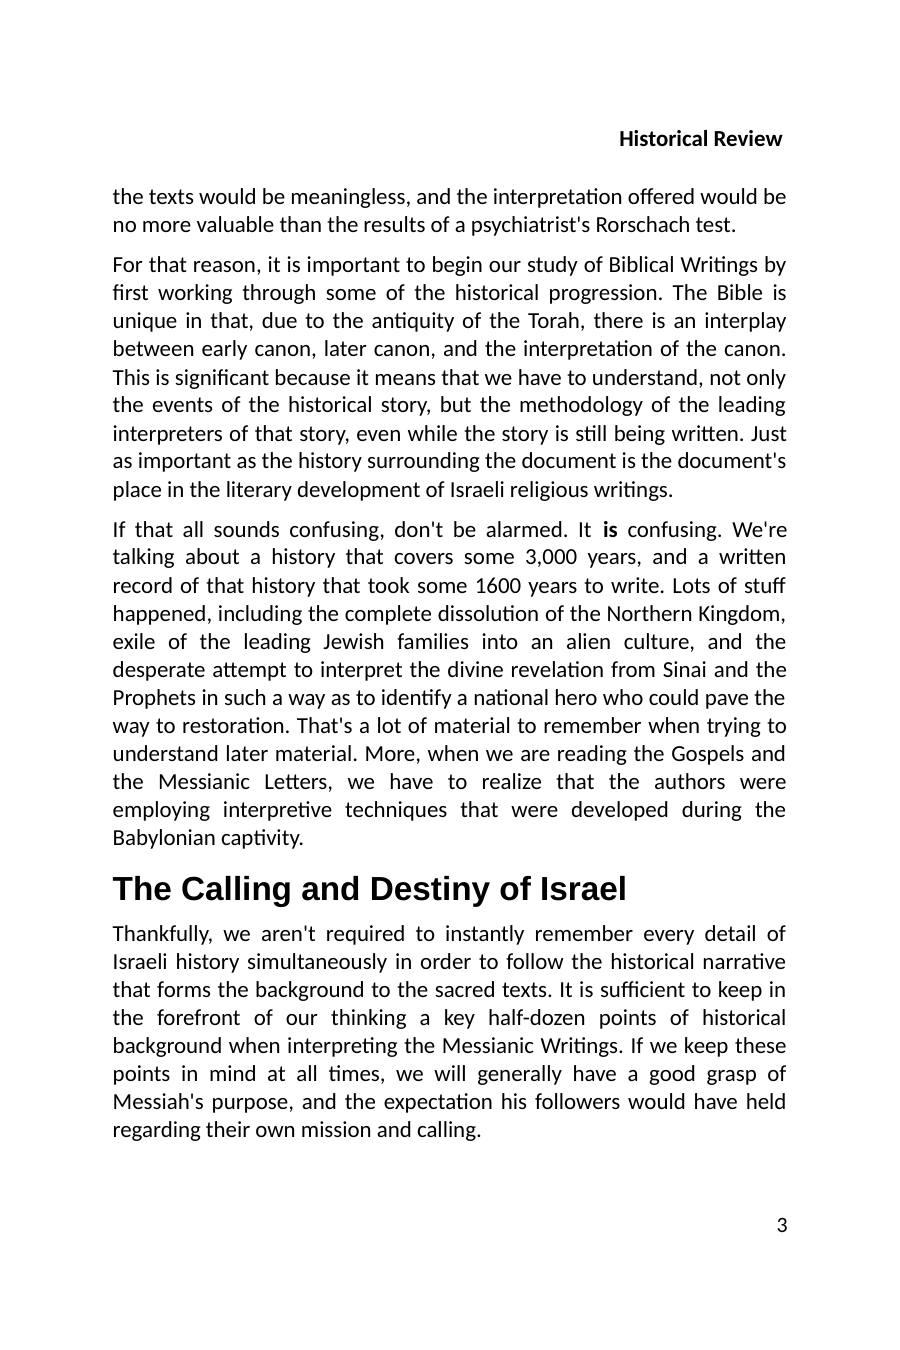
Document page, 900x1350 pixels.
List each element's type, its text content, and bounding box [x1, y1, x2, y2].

text Thankfully, we aren't required to instantly remember every detail of Israeli history simultaneously in order to follow the historical narrative that forms the background to the sacred texts. It is sufficient to keep in the forefront of our thinking a key half-dozen points of historical background when interpreting the Messianic Writings. If we keep these points in mind at all times, we will generally have a good grasp of Messiah's purpose, and the expectation his followers would have held regarding their own mission and calling. [112, 919, 787, 1143]
text If that all sounds confusing, don't be alarmed. It is confusing. We're talking about a history that covers some 3,000 years, and a written record of that history that took some 1600 years to write. Lots of stuff happened, including the complete dissolution of the Northern Kingdom, exile of the leading Jewish families into an alien culture, and the desperate attempt to interpret the divine revelation from Sinai and the Prophets in such a way as to identify a national hero who could pave the way to restoration. That's a lot of material to remember when trying to understand later material. More, when we are reading the Gospels and the Messianic Letters, we have to realize that the authors were employing interpretive techniques that were developed during the Babylonian captivity. [112, 515, 787, 851]
subtitle The Calling and Destiny of Israel [112, 869, 787, 907]
text the texts would be meaningless, and the interpretation offered would be no more valuable than the results of a psychiatrist's Rorschach test. [112, 182, 787, 238]
text For that reason, it is important to begin our study of Biblical Writings by first working through some of the historical progression. The Bible is unique in that, due to the antiquity of the Torah, there is an interplay between early canon, later canon, and the interpretation of the canon. This is significant because it means that we have to understand, not only the events of the historical story, but the methodology of the leading interpreters of that story, even while the story is still being written. Just as important as the history surrounding the document is the document's place in the literary development of Israeli religious writings. [112, 251, 787, 503]
